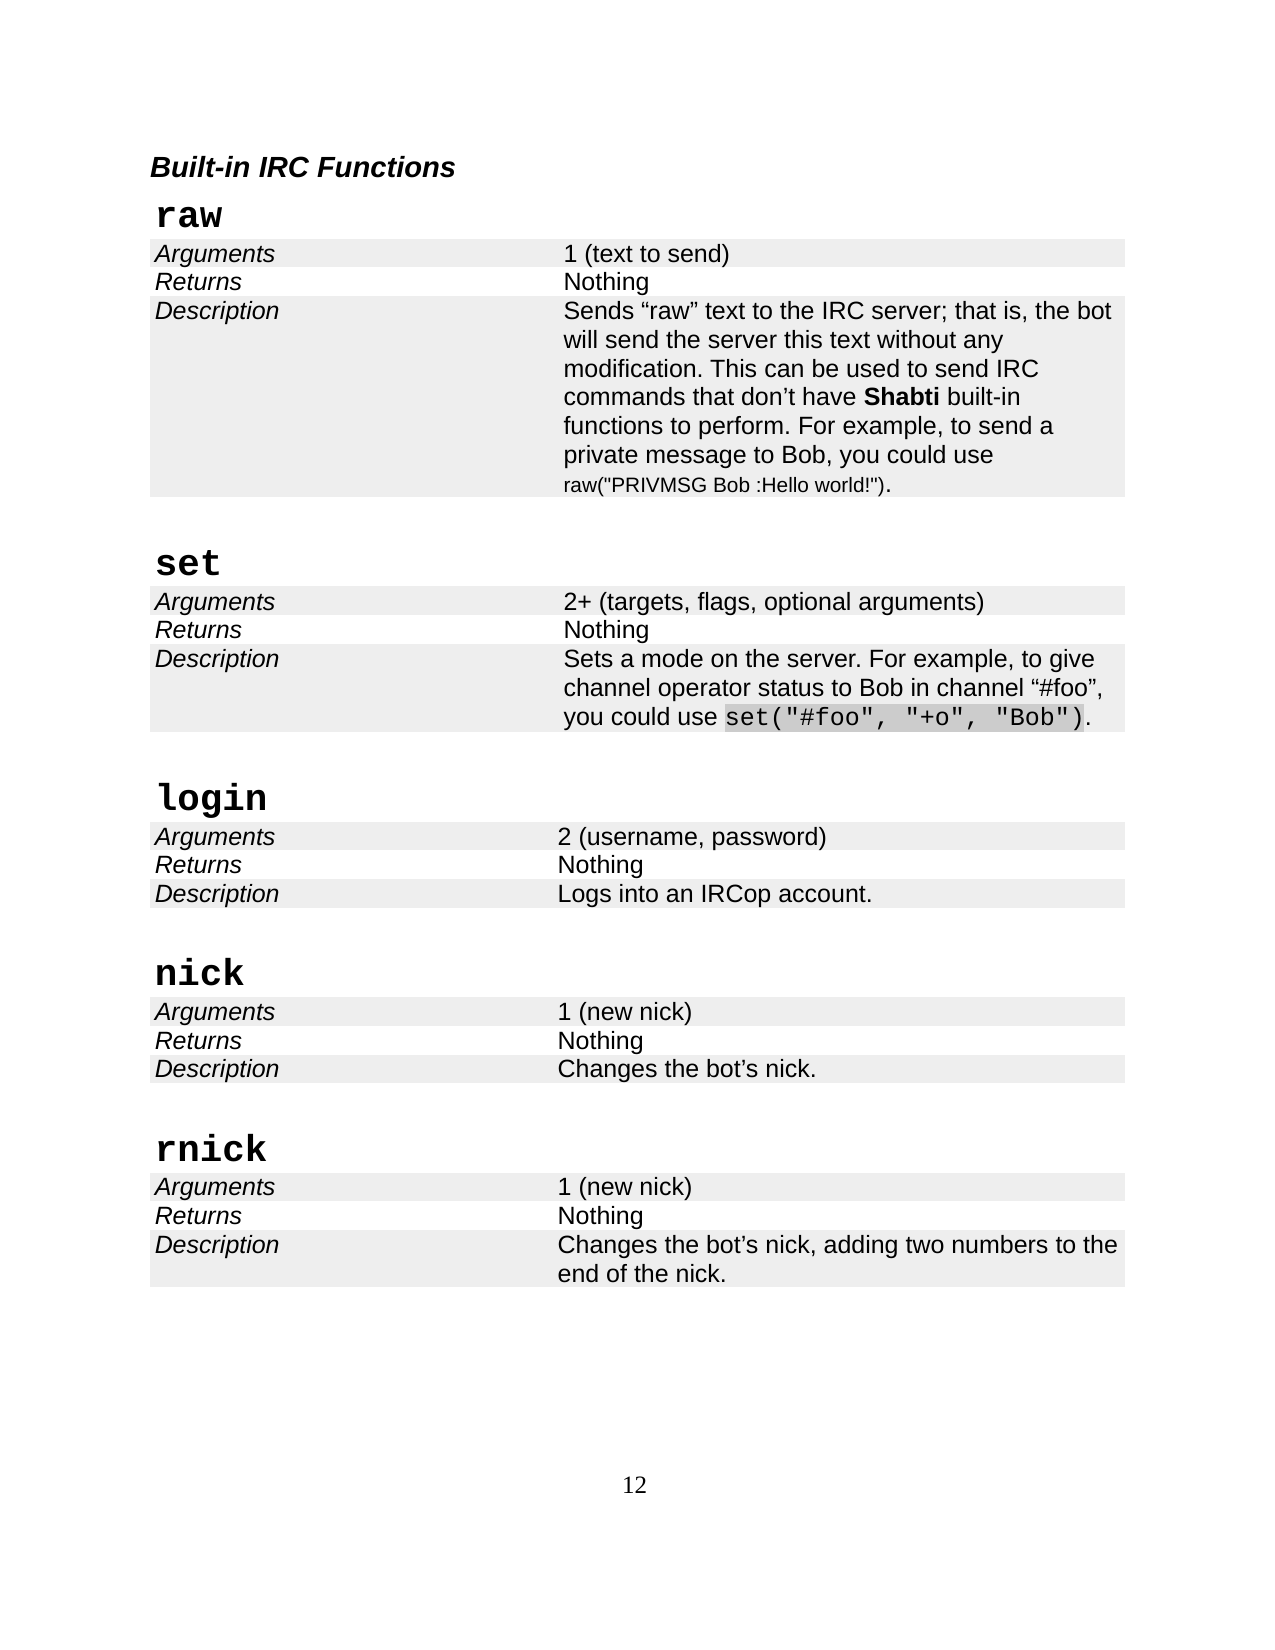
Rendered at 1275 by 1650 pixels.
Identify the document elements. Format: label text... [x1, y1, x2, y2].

table_header [553, 779, 1125, 822]
table_header [553, 1130, 1125, 1172]
table_cell 1 (new nick) [553, 1173, 1125, 1201]
table_cell Description [150, 879, 553, 908]
table_cell 2 (username, password) [553, 822, 1125, 850]
table_cell Nothing [553, 1201, 1125, 1230]
table_cell Arguments [150, 586, 559, 615]
table_cell Logs into an IRCop account. [553, 879, 1125, 908]
table_cell Sends “raw” text to the IRC server; that is, the bot will send the server this text without any modification. This can be used to send IRC commands that don’t have Shabti built-in functions to perform. For example, to send a private message to Bob, you could use raw("PRIVMSG Bob :Hello world!"). [559, 296, 1125, 497]
table_cell 1 (text to send) [559, 239, 1125, 267]
table_cell Sets a mode on the server. For example, to give channel operator status to Bob in channel “#foo”, you could use set("#foo", "+o", "Bob"). [559, 644, 1125, 732]
table_cell Returns [150, 850, 553, 879]
table_cell Nothing [553, 850, 1125, 879]
table_cell 2+ (targets, flags, optional arguments) [559, 586, 1125, 615]
table_cell Returns [150, 615, 559, 644]
table_cell Arguments [150, 997, 553, 1026]
table_cell Description [150, 1055, 553, 1083]
table_cell Arguments [150, 239, 559, 267]
table_header nick [150, 955, 553, 997]
table_cell Arguments [150, 1173, 553, 1201]
table_cell 1 (new nick) [553, 997, 1125, 1026]
subtitle Built-in IRC Functions [150, 150, 1125, 183]
table_header raw [150, 196, 559, 238]
table_cell Returns [150, 1201, 553, 1230]
table_cell Description [150, 1230, 553, 1287]
table_cell Nothing [559, 267, 1125, 296]
table_cell Returns [150, 267, 559, 296]
table_cell Returns [150, 1026, 553, 1054]
table_cell Nothing [553, 1026, 1125, 1054]
table_header [559, 544, 1125, 586]
table_header [559, 196, 1125, 238]
table_header rnick [150, 1130, 553, 1172]
table_header set [150, 544, 559, 586]
table_header login [150, 779, 553, 822]
table_cell Description [150, 644, 559, 732]
table_cell Changes the bot’s nick, adding two numbers to the end of the nick. [553, 1230, 1125, 1287]
table_cell Nothing [559, 615, 1125, 644]
table_cell Description [150, 296, 559, 497]
table_cell Arguments [150, 822, 553, 850]
table_cell Changes the bot’s nick. [553, 1055, 1125, 1083]
table_header [553, 955, 1125, 997]
